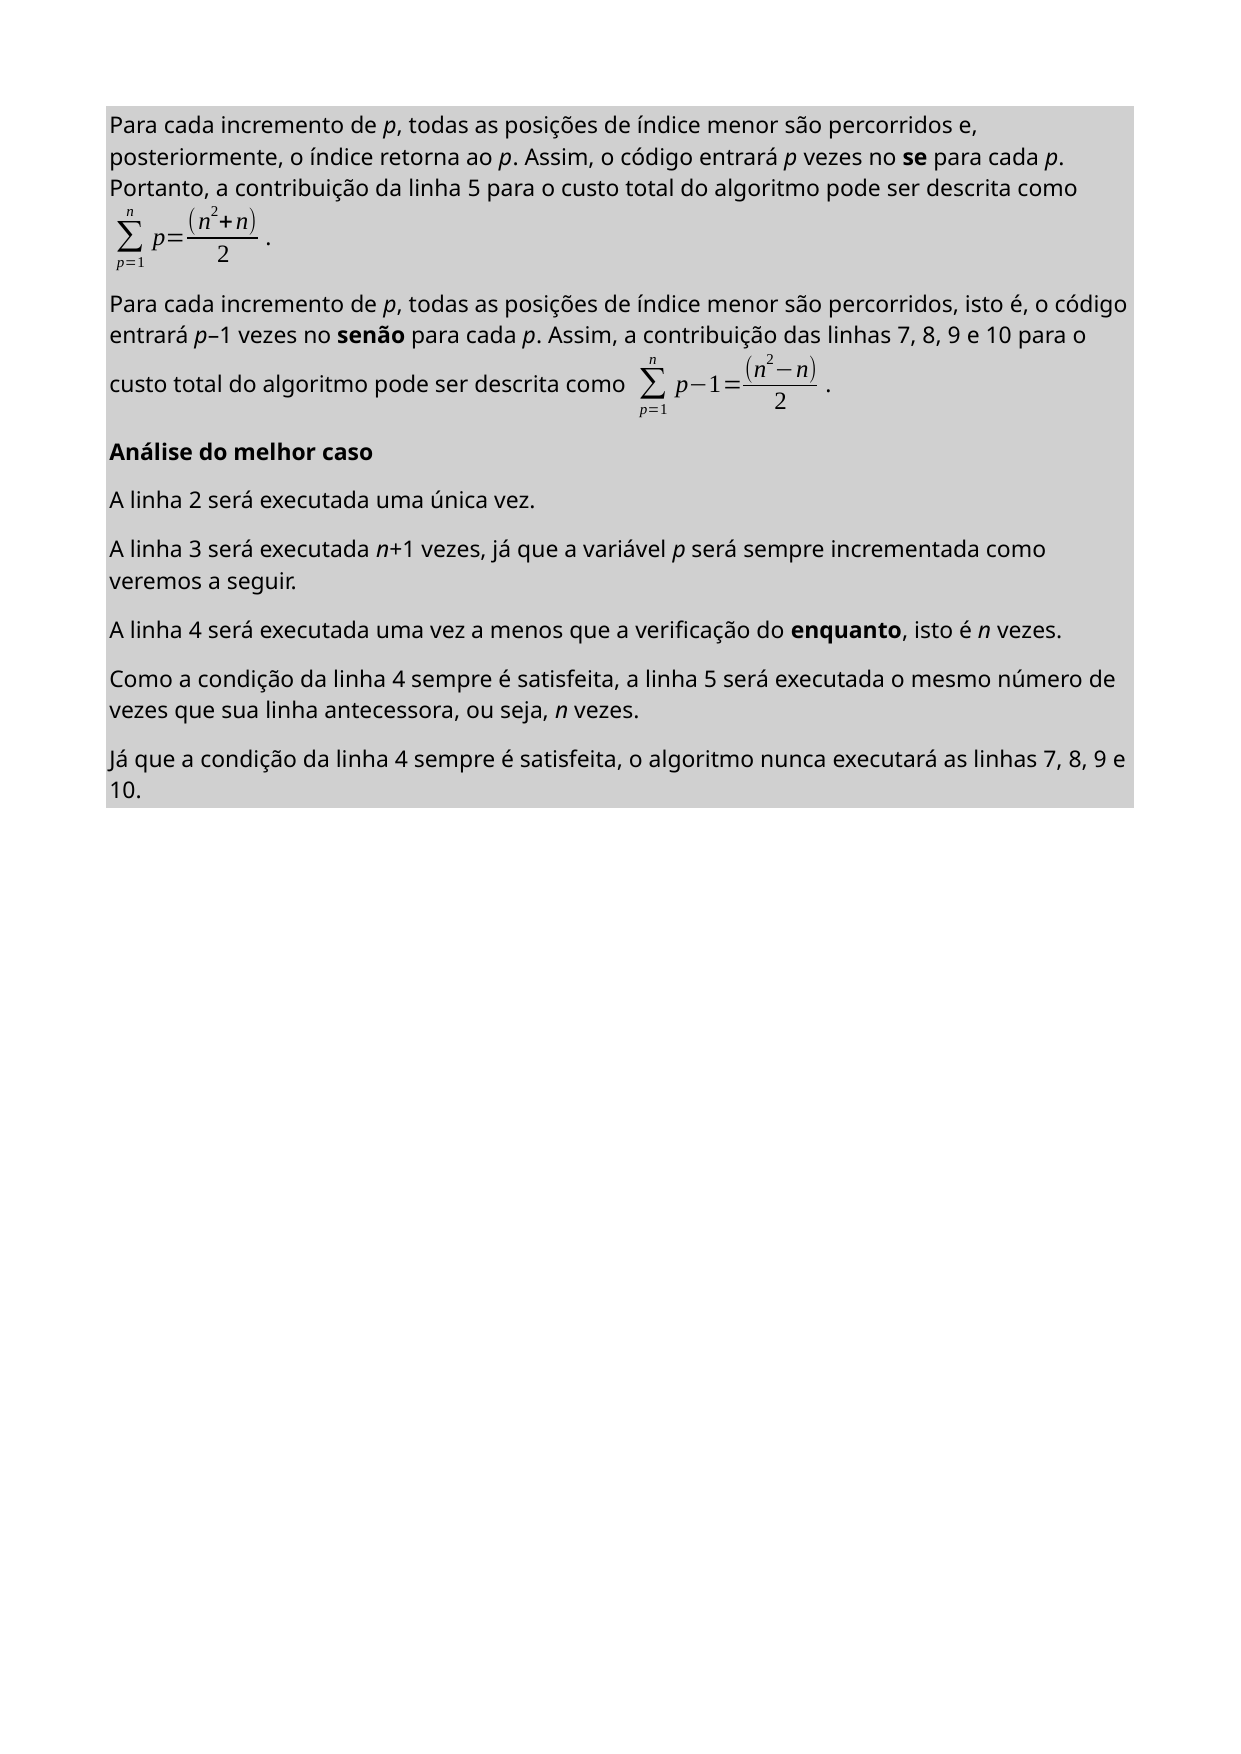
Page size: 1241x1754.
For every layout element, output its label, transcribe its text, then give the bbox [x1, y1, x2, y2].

subtitle Como a condição da linha 4 sempre é satisfeita, a linha 5 será executada o mesmo número de vezes que sua linha antecessora, ou seja, n vezes. [106, 659, 1134, 725]
subtitle Para cada incremento de p, todas as posições de índice menor são percorridos, isto é, o código entrará p–1 vezes no senão para cada p. Assim, a contribuição das linhas 7, 8, 9 e 10 para o custo total do algoritmo pode ser descrita como . [106, 285, 1134, 418]
subtitle Para cada incremento de p, todas as posições de índice menor são percorridos e, posteriormente, o índice retorna ao p. Assim, o código entrará p vezes no se para cada p. Portanto, a contribuição da linha 5 para o custo total do algoritmo pode ser descrita como . [106, 106, 1134, 270]
subtitle Já que a condição da linha 4 sempre é satisfeita, o algoritmo nunca executará as linhas 7, 8, 9 e 10. [106, 740, 1134, 808]
subtitle Análise do melhor caso [106, 432, 1134, 467]
subtitle A linha 2 será executada uma única vez. [106, 481, 1134, 516]
subtitle A linha 3 será executada n+1 vezes, já que a variável p será sempre incrementada como veremos a seguir. [106, 530, 1134, 596]
subtitle A linha 4 será executada uma vez a menos que a verificação do enquanto, isto é n vezes. [106, 611, 1134, 645]
